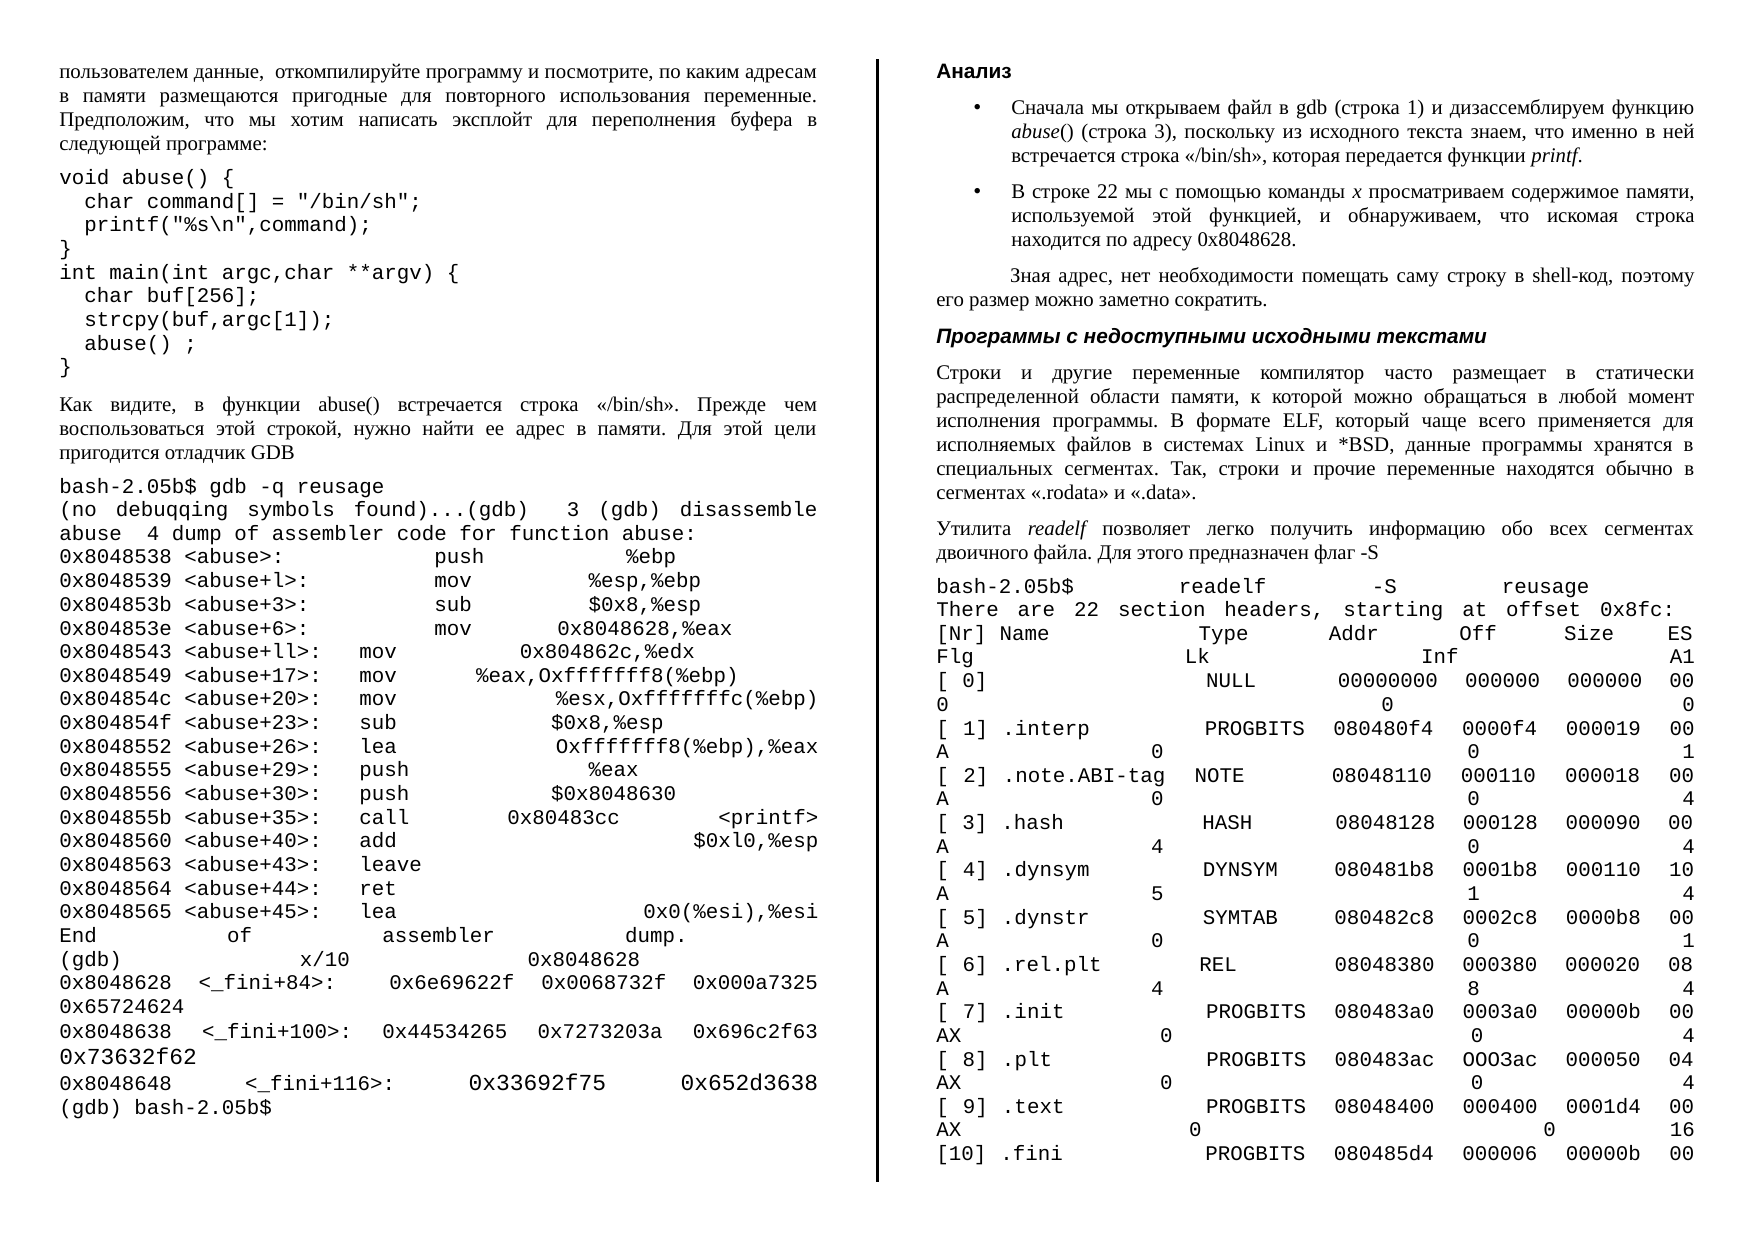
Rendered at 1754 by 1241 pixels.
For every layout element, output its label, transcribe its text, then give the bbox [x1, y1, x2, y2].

text (no debuqqing symbols found)...(gdb) 3 (gdb) disassemble abuse 4 dump of assembler code for function abuse: [59, 499, 818, 547]
text abuse() ; [59, 333, 818, 356]
text Зная адрес, нет необходимости помещать саму строку в shell-код, поэтому его размер можно заметно сократить. [936, 263, 1695, 311]
text printf("%s\n",command); [59, 214, 818, 238]
text int main(int argc,char **argv) { [59, 262, 818, 285]
text пользователем данные, откомпилируйте программу и посмотрите, по каким адресам в памяти размещаются пригодные для повторного использования переменные. Предположим, что мы хотим написать эксплойт для переполнения буфера в следующей программе: [59, 59, 818, 155]
text } [59, 238, 818, 262]
text } [59, 356, 818, 380]
text void abuse() { [59, 167, 818, 191]
text bash-2.05b$ readelf -S reusage There are 22 section headers, starting at offset 0x8fc: [Nr] Name Type Addr Off Size ES Flg Lk Inf A1 [ 0] NULL 00000000 000000 000000 00 0 0 0 [ 1] .interp PROGBITS 080480f4 0000f4 000019 00 A 0 0 1 [ 2] .note.ABI-tag NOTE 08048110 000110 000018 00 A 0 0 4 [ 3] .hash HASH 08048128 000128 000090 00 A 4 0 4 [ 4] .dynsym DYNSYM 080481b8 0001b8 000110 10 A 5 1 4 [ 5] .dynstr SYMTAB 080482c8 0002c8 0000b8 00 A 0 0 1 [ 6] .rel.plt REL 08048380 000380 000020 08 A 4 8 4 [ 7] .init PROGBITS 080483a0 0003a0 00000b 00 AX 0 0 4 [ 8] .plt PROGBITS 080483ac ОООЗас 000050 04 AX 0 0 4 [ 9] .text PROGBITS 08048400 000400 0001d4 00 AX 0 0 16 [10] .fini PROGBITS 080485d4 000006 00000b 00 [936, 576, 1695, 1167]
list В строке 22 мы с помощью команды х просматриваем содержимое памяти, используемой этой функцией, и обнаруживаем, что искомая строка находится по адресу 0x8048628. [973, 179, 1695, 251]
subtitle Программы с недоступными исходными текстами [936, 324, 1695, 348]
list Сначала мы открываем файл в gdb (строка 1) и дизассемблируем функцию abuse() (строка 3), поскольку из исходного текста знаем, что именно в ней встречается строка «/bin/sh», которая передается функции printf. [973, 95, 1695, 167]
text char buf[256]; [59, 285, 818, 309]
text Утилита readelf позволяет легко получить информацию обо всех сегментах двоичного файла. Для этого предназначен флаг -S [936, 516, 1695, 564]
subtitle Анализ [936, 59, 1695, 83]
text 0x8048538 <abuse>: push %ebp 0x8048539 <abuse+l>: mov %esp,%ebp 0x804853b <abuse+3>: sub $0x8,%esp 0x804853e <abuse+6>: mov 0x8048628,%eax 0x8048543 <abuse+ll>: mov 0x804862c,%edx 0x8048549 <abuse+17>: mov %eax,Oxfffffff8(%ebp) 0x804854c <abuse+20>: mov %esx,Oxfffffffс(%ebp) 0x804854f <abuse+23>: sub $0x8,%esp 0x8048552 <abuse+26>: lea Oxfffffff8(%ebp),%eax 0x8048555 <abuse+29>: push %eax 0x8048556 <abuse+30>: push $0x8048630 0x804855b <abuse+35>: call 0x80483cc <printf> 0x8048560 <abuse+40>: add $0xl0,%esp 0x8048563 <abuse+43>: leave 0x8048564 <abuse+44>: ret 0x8048565 <abuse+45>: lea 0x0(%esi),%esi End of assembler dump. (gdb) x/10 0x8048628 0x8048628 <_fini+84>: 0x6e69622f 0x0068732f 0x000a7325 0x65724624 0x8048638 <_fini+100>: 0x44534265 0x7273203a 0x696c2f63 0x73632f62 0x8048648 <_fini+116>: 0x33692f75 0x652d3638 (gdb) bash-2.05b$ [59, 547, 818, 1121]
text strcpy(buf,argc[1]); [59, 309, 818, 333]
text char command[] = "/bin/sh"; [59, 191, 818, 214]
text Строки и другие переменные компилятор часто размещает в статически распределенной области памяти, к которой можно обращаться в любой момент исполнения программы. В формате ELF, который чаще всего применяется для исполняемых файлов в системах Linux и *BSD, данные программы хранятся в специальных сегментах. Так, строки и прочие переменные находятся обычно в сегментах «.rodata» и «.data». [936, 359, 1695, 504]
text Как видите, в функции abuse() встречается строка «/bin/sh». Прежде чем воспользоваться этой строкой, нужно найти ее адрес в памяти. Для этой цели пригодится отладчик GDB [59, 392, 818, 464]
text bash-2.05b$ gdb -q reusage [59, 476, 818, 499]
